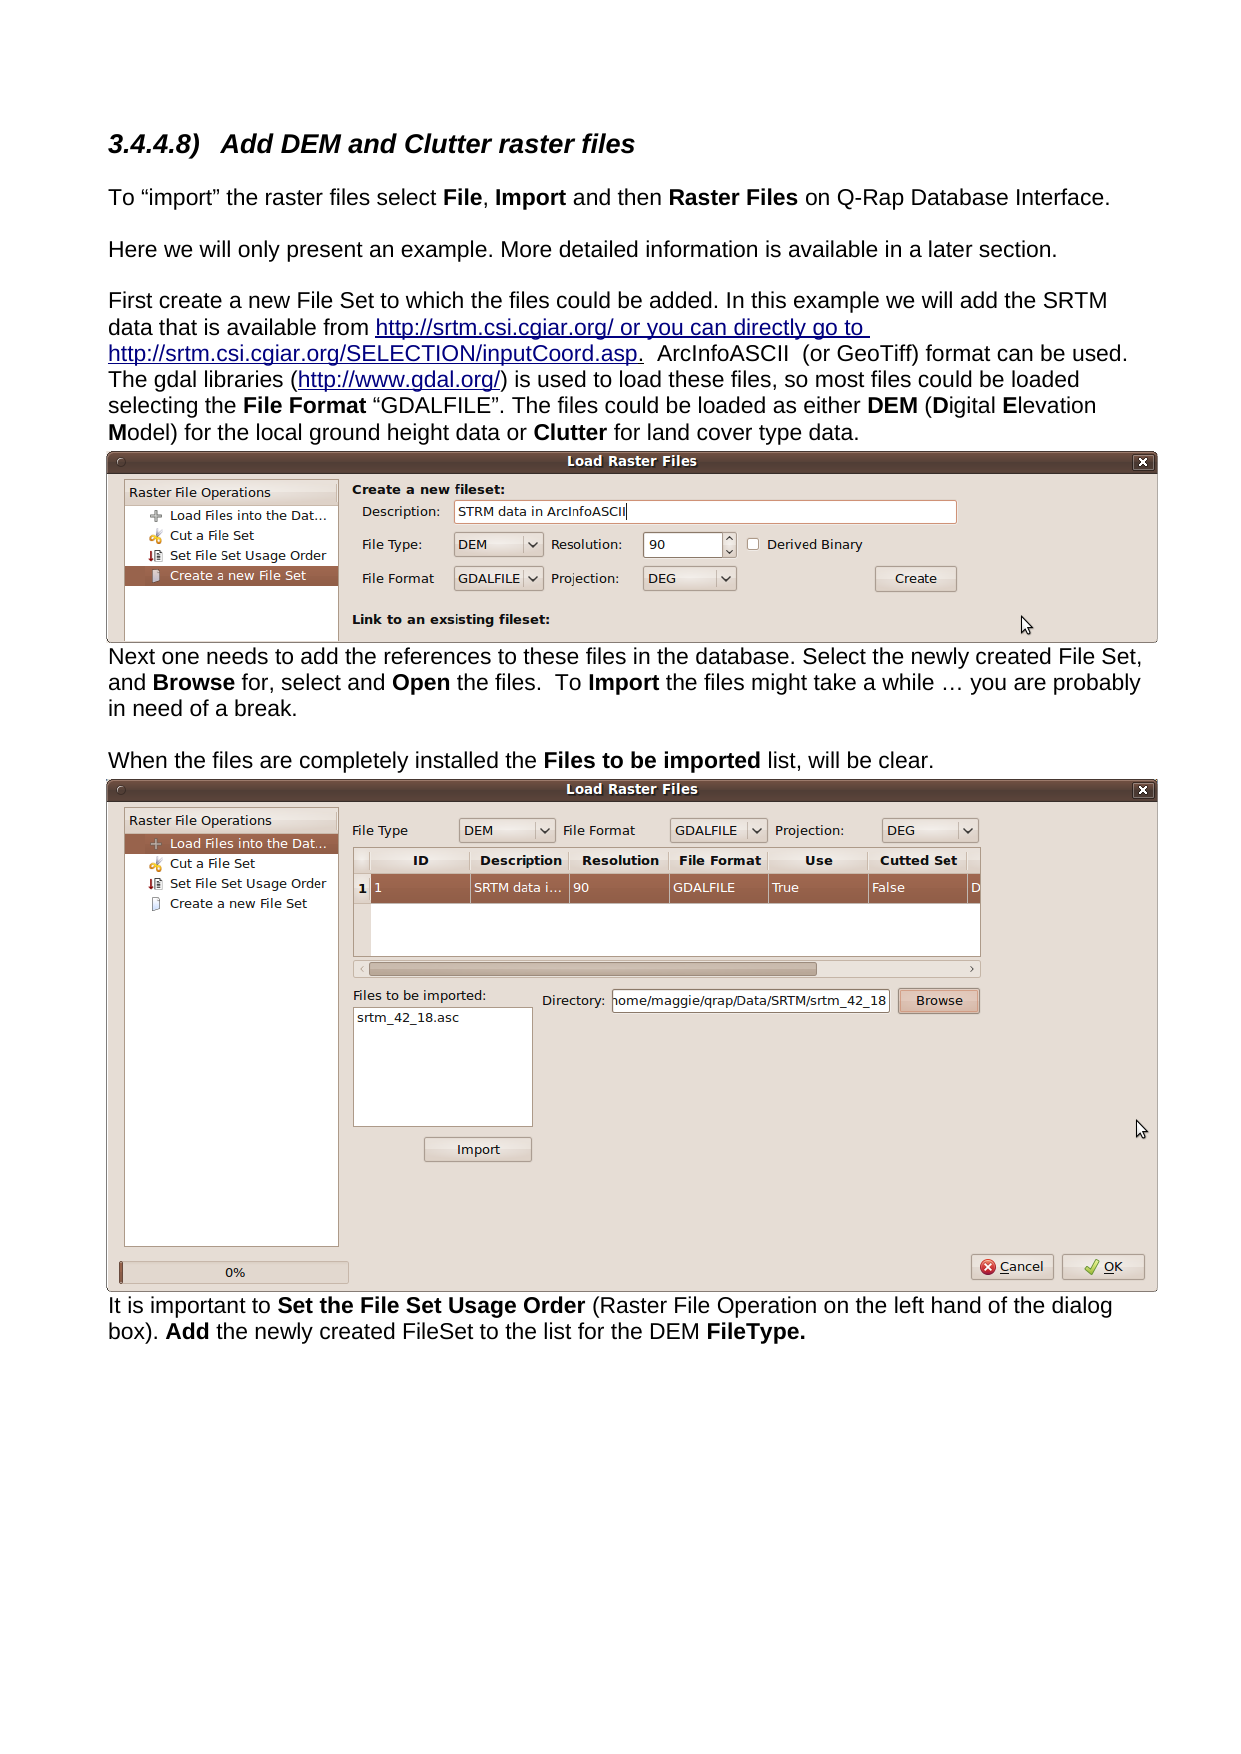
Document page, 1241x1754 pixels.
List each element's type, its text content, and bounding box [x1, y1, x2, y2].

text Here we will only present an example. More detailed information is available in a later section. [108, 236, 1156, 262]
picture [106, 451, 1158, 643]
text Next one needs to add the references to these files in the database. Select the newly created File Set, and Browse for, select and Open the files. To Import the files might take a while … you are probably in need of a break. [108, 643, 1156, 722]
subtitle Add DEM and Clutter raster files [108, 128, 1156, 159]
picture [106, 779, 1158, 1292]
text First create a new File Set to which the files could be added. In this example we will add the SRTM data that is available from http://srtm.csi.cgiar.org/ or you can directly go to http://srtm.csi.cgiar.org/SELECTION/inputCoord.asp. ArcInfoASCII (or GeoTiff) format can be used. The gdal libraries (http://www.gdal.org/) is used to load these files, so most files could be loaded selecting the File Format “GDALFILE”. The files could be loaded as either DEM (Digital Elevation Model) for the local ground height data or Clutter for land cover type data. [108, 287, 1156, 445]
text It is important to Set the File Set Usage Order (Raster File Operation on the left hand of the dialog box). Add the newly created FileSet to the list for the DEM FileType. [108, 1292, 1156, 1344]
text When the files are completely installed the Files to be imported list, will be clear. [108, 747, 1156, 773]
text To “import” the raster files select File, Import and then Raster Files on Q-Rap Database Interface. [108, 184, 1156, 211]
